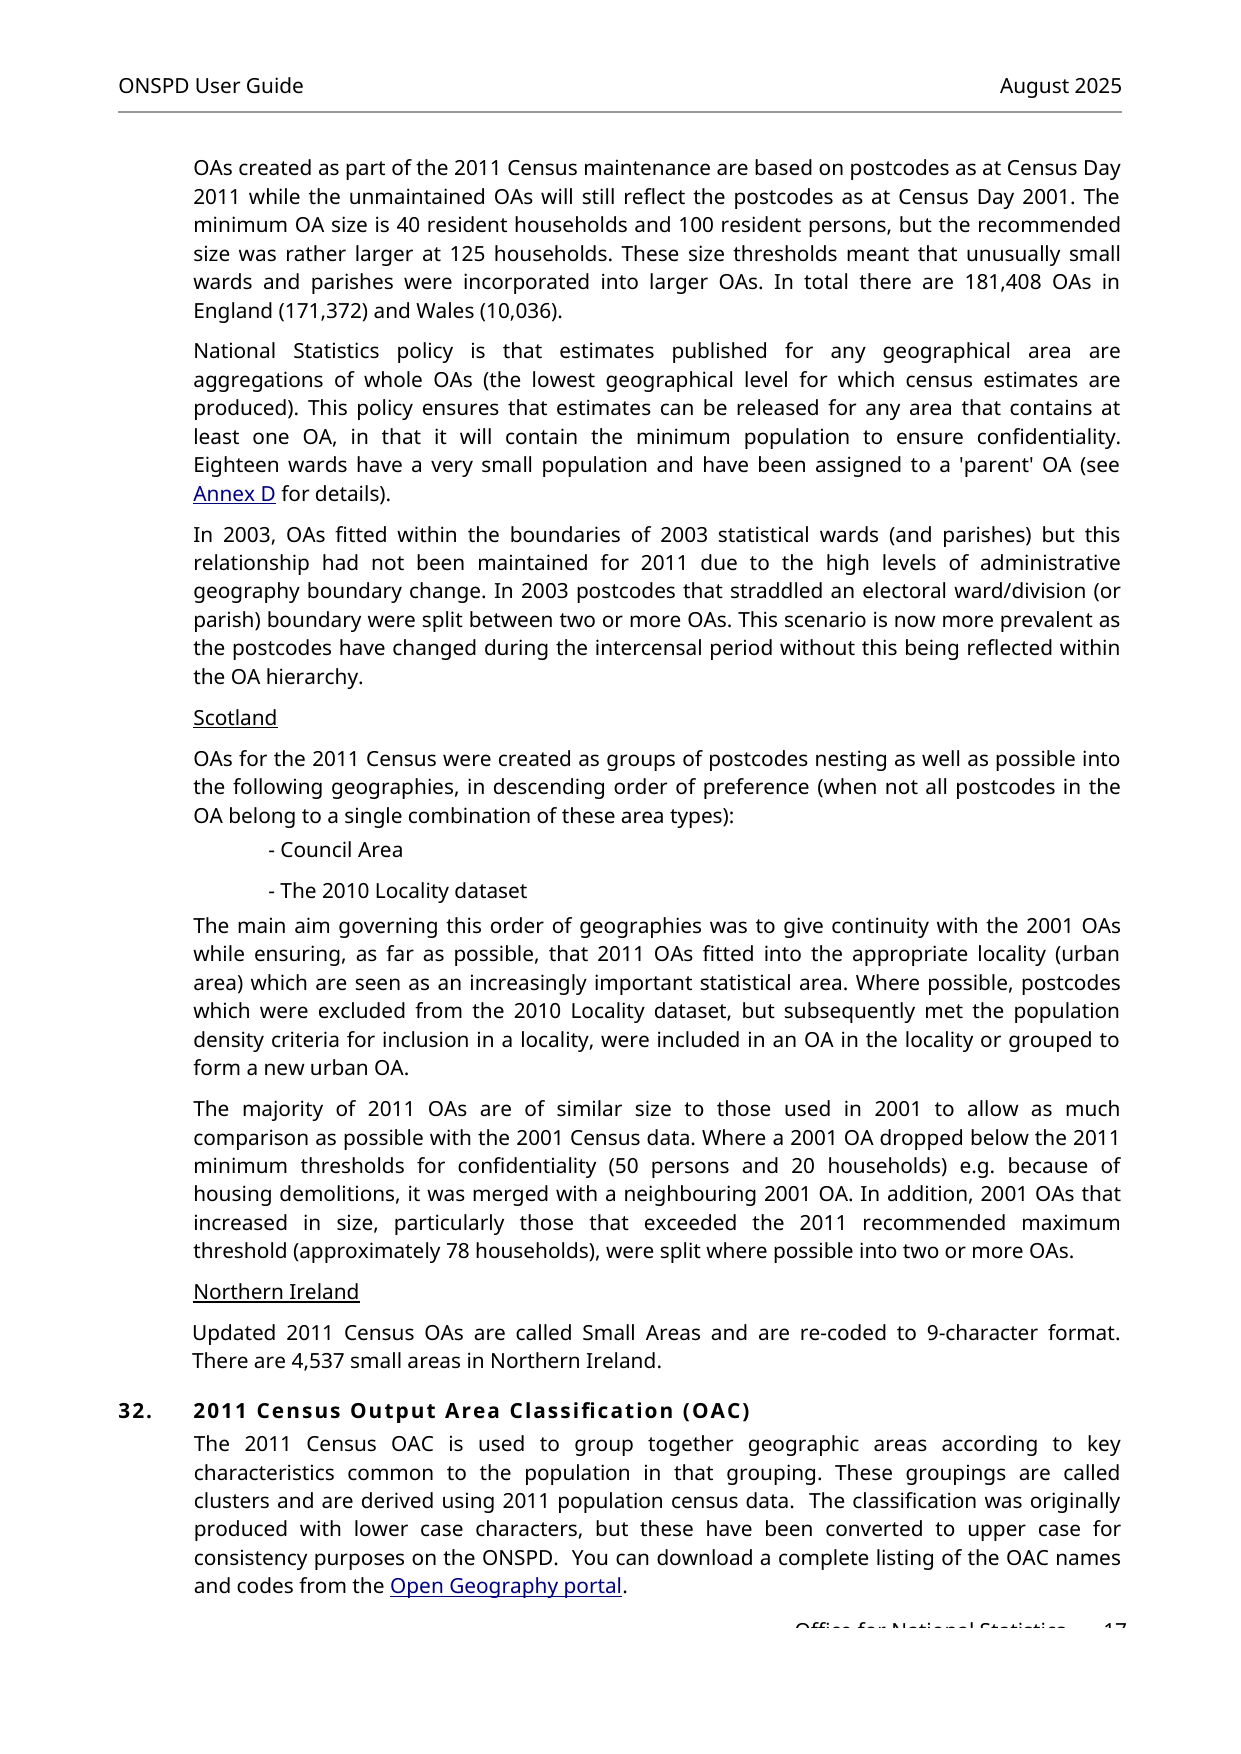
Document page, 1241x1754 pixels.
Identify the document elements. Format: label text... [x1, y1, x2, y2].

text - Council Area [268, 835, 1122, 864]
text The majority of 2011 OAs are of similar size to those used in 2001 to allow as much comparison as possible with the 2001 Census data. Where a 2001 OA dropped below the 2011 minimum thresholds for confidentiality (50 persons and 20 households) e.g. because of housing demolitions, it was merged with a neighbouring 2001 OA. In addition, 2001 OAs that increased in size, particularly those that exceeded the 2011 recommended maximum threshold (approximately 78 households), were split where possible into two or more OAs. [193, 1094, 1122, 1265]
text - The 2010 Locality dataset [268, 876, 1122, 905]
text Updated 2011 Census OAs are called Small Areas and are re-coded to 9-character format. There are 4,537 small areas in Northern Ireland. [192, 1318, 1122, 1375]
text The 2011 Census OAC is used to group together geographic areas according to key characteristics common to the population in that grouping. These groupings are called clusters and are derived using 2011 population census data. The classification was originally produced with lower case characters, but these have been converted to upper case for consistency purposes on the ONSPD. You can download a complete listing of the OAC names and codes from the Open Geography portal. [194, 1429, 1122, 1600]
text OAs for the 2011 Census were created as groups of postcodes nesting as well as possible into the following geographies, in descending order of preference (when not all postcodes in the OA belong to a single combination of these area types): [193, 744, 1122, 829]
text National Statistics policy is that estimates published for any geographical area are aggregations of whole OAs (the lowest geographical level for which census estimates are produced). This policy ensures that estimates can be released for any area that contains at least one OA, in that it will contain the minimum population to ensure confidentiality. Eighteen wards have a very small population and have been assigned to a 'parent' OA (see Annex D for details). [193, 337, 1122, 507]
text OAs created as part of the 2011 Census maintenance are based on postcodes as at Census Day 2011 while the unmaintained OAs will still reflect the postcodes as at Census Day 2001. The minimum OA size is 40 resident households and 100 resident persons, but the recommended size was rather larger at 125 households. These size thresholds meant that unusually small wards and parishes were incorporated into larger OAs. In total there are 181,408 OAs in England (171,372) and Wales (10,036). [193, 153, 1122, 324]
text Northern Ireland [193, 1277, 1122, 1306]
text In 2003, OAs fitted within the boundaries of 2003 statistical wards (and parishes) but this relationship had not been maintained for 2011 due to the high levels of administrative geography boundary change. In 2003 postcodes that straddled an electoral ward/division (or parish) boundary were split between two or more OAs. This scenario is now more prevalent as the postcodes have changed during the intercensal period without this being reflected within the OA hierarchy. [193, 520, 1122, 690]
text The main aim governing this order of geographies was to give continuity with the 2001 OAs while ensuring, as far as possible, that 2011 OAs fitted into the appropriate locality (urban area) which are seen as an increasingly important statistical area. Where possible, postcodes which were excluded from the 2010 Locality dataset, but subsequently met the population density criteria for inclusion in a locality, were included in an OA in the locality or grouped to form a new urban OA. [193, 911, 1122, 1082]
text Scotland [193, 703, 1122, 731]
subtitle 32. 2011 Census Output Area Classification (OAC) [118, 1400, 1122, 1423]
